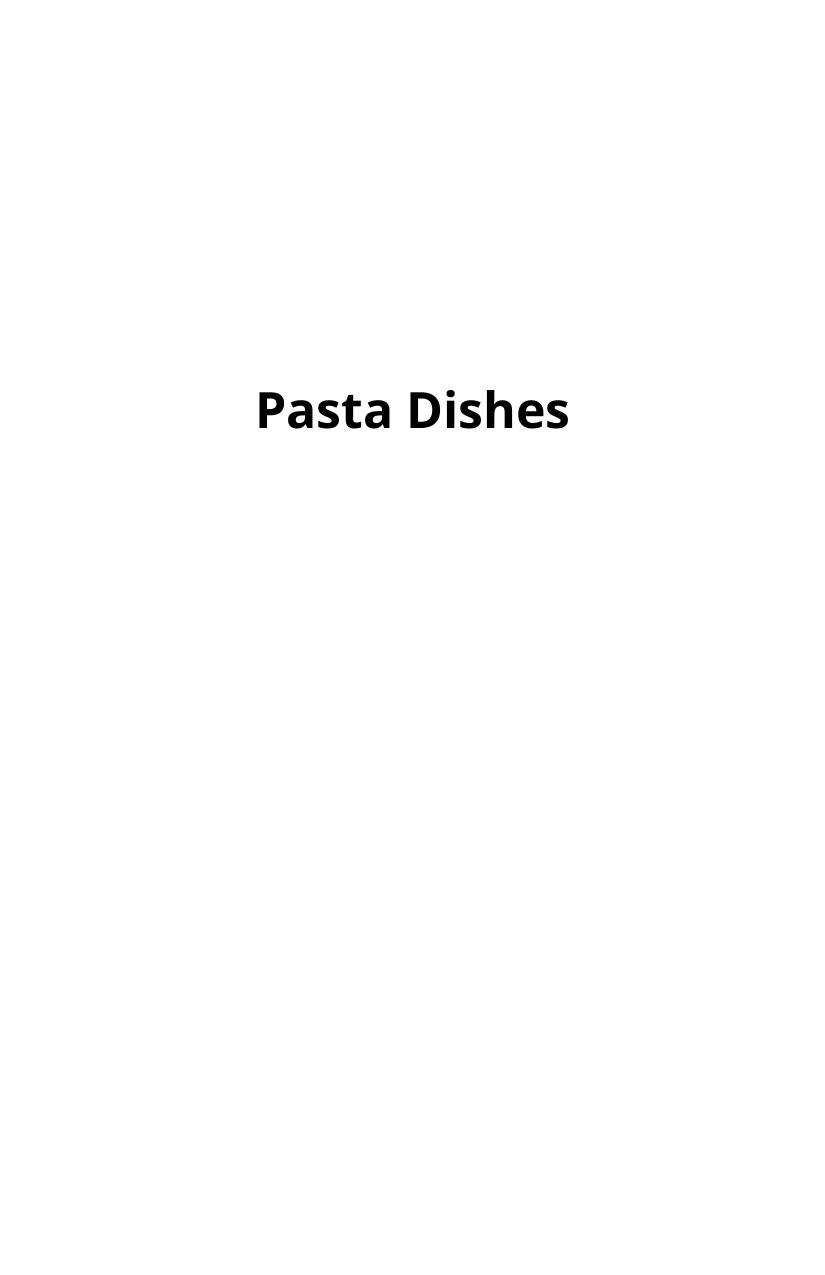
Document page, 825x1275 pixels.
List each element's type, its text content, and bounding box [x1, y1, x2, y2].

subtitle Pasta Dishes [75, 375, 750, 443]
